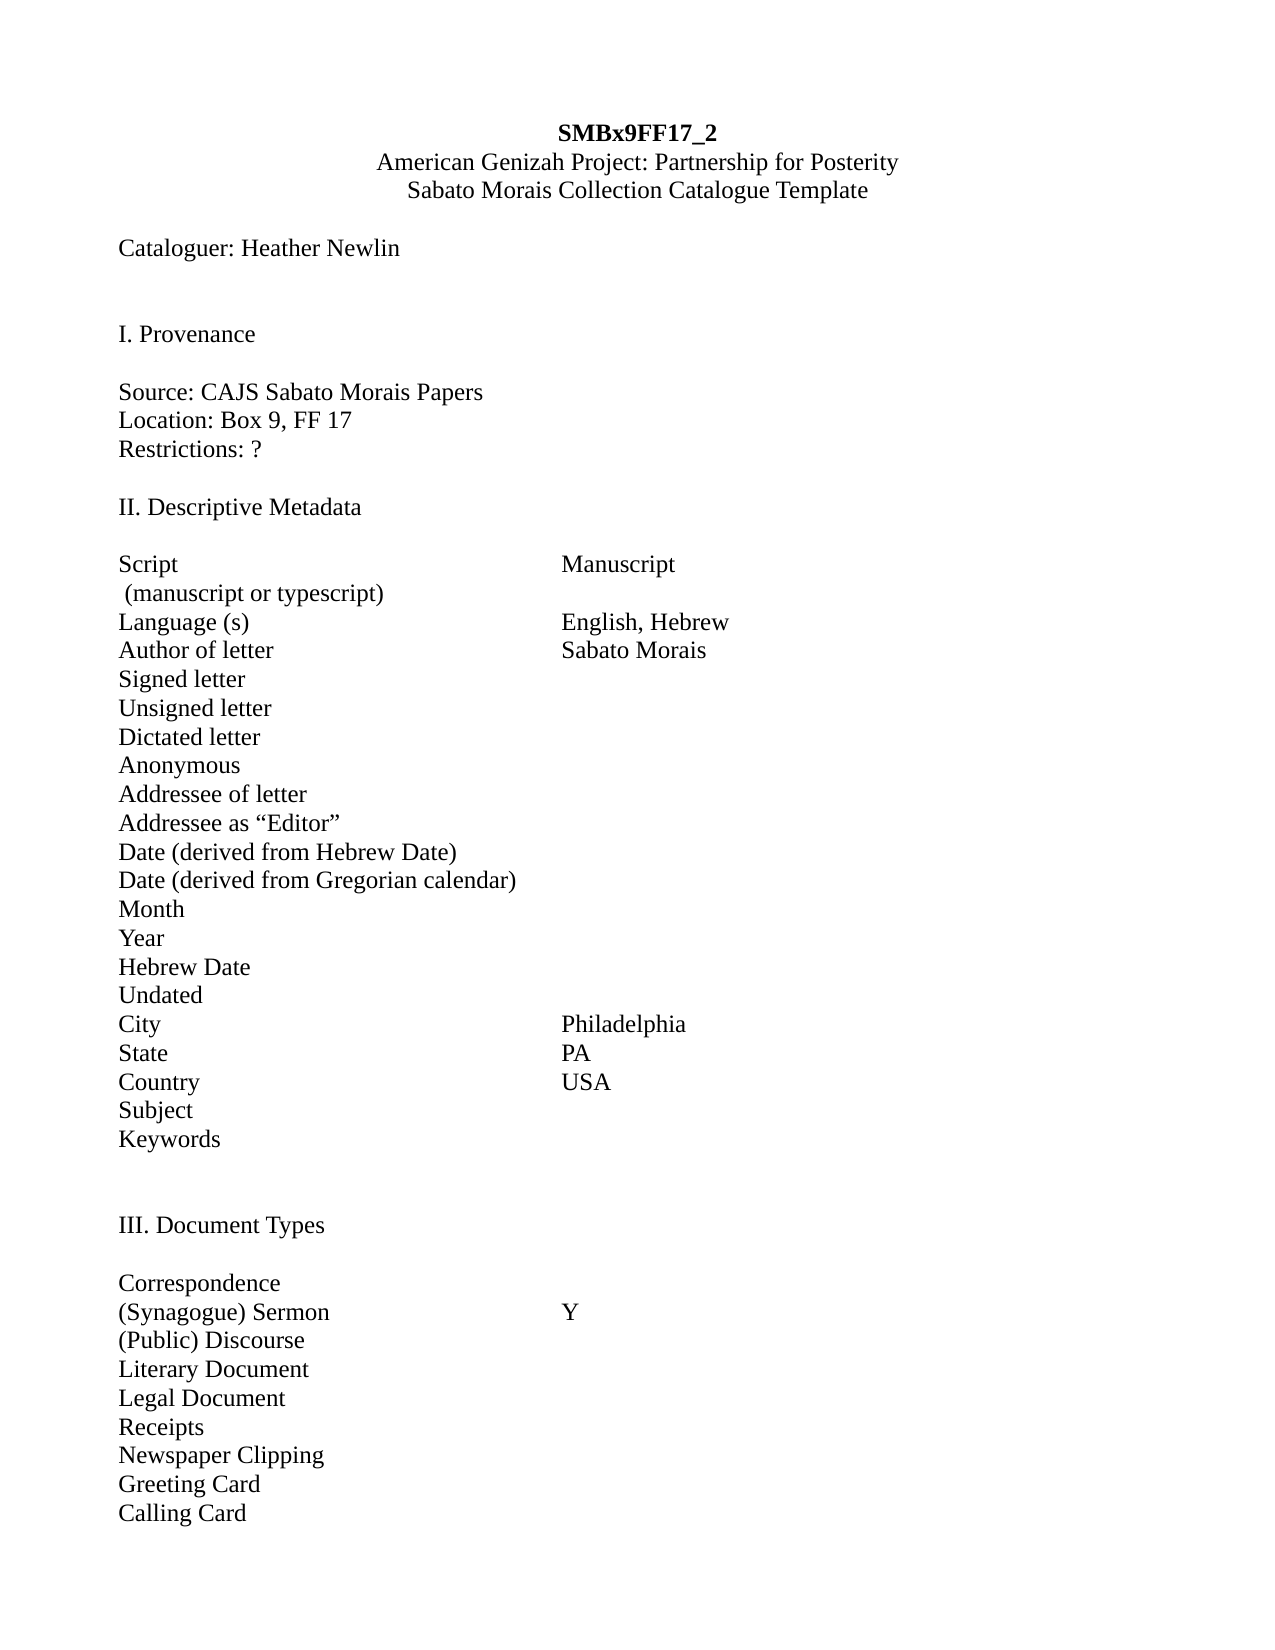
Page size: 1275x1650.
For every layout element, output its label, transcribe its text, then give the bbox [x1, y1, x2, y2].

text II. Descriptive Metadata [118, 492, 1157, 521]
text Country USA [118, 1067, 1157, 1096]
text State PA [118, 1038, 1157, 1067]
text (Public) Discourse [118, 1326, 1157, 1354]
text Year [118, 923, 1157, 952]
text City Philadelphia [118, 1009, 1157, 1038]
text Script Manuscript [118, 549, 1157, 578]
text Dictated letter [118, 722, 1157, 751]
text Source: CAJS Sabato Morais Papers [118, 377, 1157, 406]
text Author of letter Sabato Morais [118, 636, 1157, 664]
text Anonymous [118, 751, 1157, 779]
text Unsigned letter [118, 693, 1157, 722]
text Calling Card [118, 1498, 1157, 1527]
text Addressee as “Editor” [118, 808, 1157, 837]
text Location: Box 9, FF 17 [118, 406, 1157, 434]
text Undated [118, 981, 1157, 1009]
text Cataloguer: Heather Newlin [118, 233, 1157, 262]
text Greeting Card [118, 1469, 1157, 1498]
text III. Document Types [118, 1211, 1157, 1239]
text Addressee of letter [118, 779, 1157, 808]
text Sabato Morais Collection Catalogue Template [118, 176, 1157, 204]
text SMBx9FF17_2 [118, 118, 1157, 147]
text Receipts [118, 1412, 1157, 1441]
text Literary Document [118, 1354, 1157, 1383]
text (manuscript or typescript) [118, 578, 1157, 607]
text Date (derived from Gregorian calendar) [118, 866, 1157, 894]
text Month [118, 894, 1157, 923]
text Legal Document [118, 1383, 1157, 1412]
text I. Provenance [118, 319, 1157, 348]
text Subject [118, 1096, 1157, 1124]
text Correspondence [118, 1268, 1157, 1297]
text Keywords [118, 1124, 1157, 1153]
text Newspaper Clipping [118, 1441, 1157, 1469]
text Restrictions: ? [118, 434, 1157, 463]
text Hebrew Date [118, 952, 1157, 981]
text Language (s) English, Hebrew [118, 607, 1157, 636]
text (Synagogue) Sermon Y [118, 1297, 1157, 1326]
text Date (derived from Hebrew Date) [118, 837, 1157, 866]
text Signed letter [118, 664, 1157, 693]
text American Genizah Project: Partnership for Posterity [118, 147, 1157, 176]
